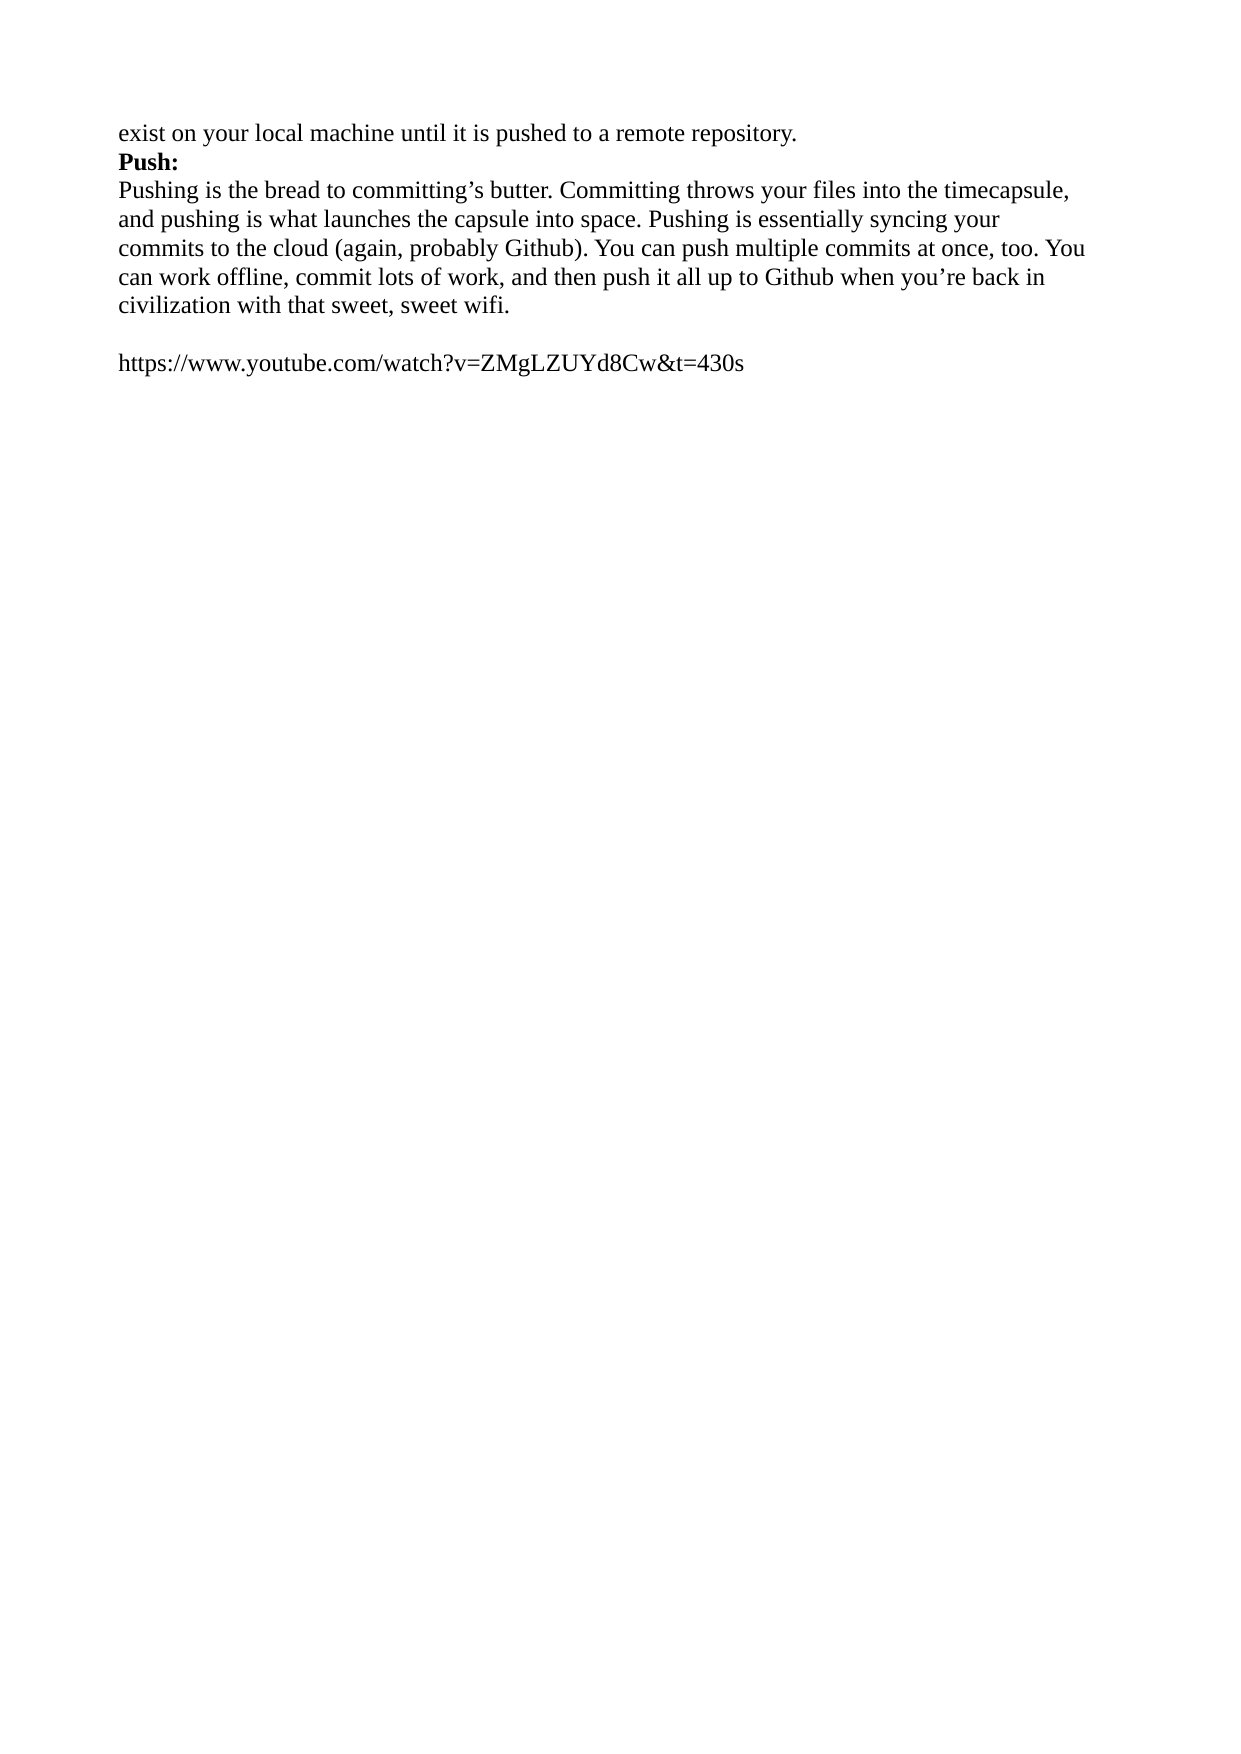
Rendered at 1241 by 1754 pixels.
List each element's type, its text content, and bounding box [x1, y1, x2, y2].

text and pushing is what launches the capsule into space. Pushing is essentially syncing your [118, 204, 1122, 233]
text exist on your local machine until it is pushed to a remote repository. [118, 118, 1122, 147]
text Push: [118, 147, 1122, 176]
text commits to the cloud (again, probably Github). You can push multiple commits at once, too. You [118, 233, 1122, 262]
text https://www.youtube.com/watch?v=ZMgLZUYd8Cw&t=430s [118, 348, 1122, 377]
text civilization with that sweet, sweet wifi. [118, 291, 1122, 319]
text Pushing is the bread to committing’s butter. Committing throws your files into the timecapsule, [118, 176, 1122, 204]
text can work offline, commit lots of work, and then push it all up to Github when you’re back in [118, 262, 1122, 291]
